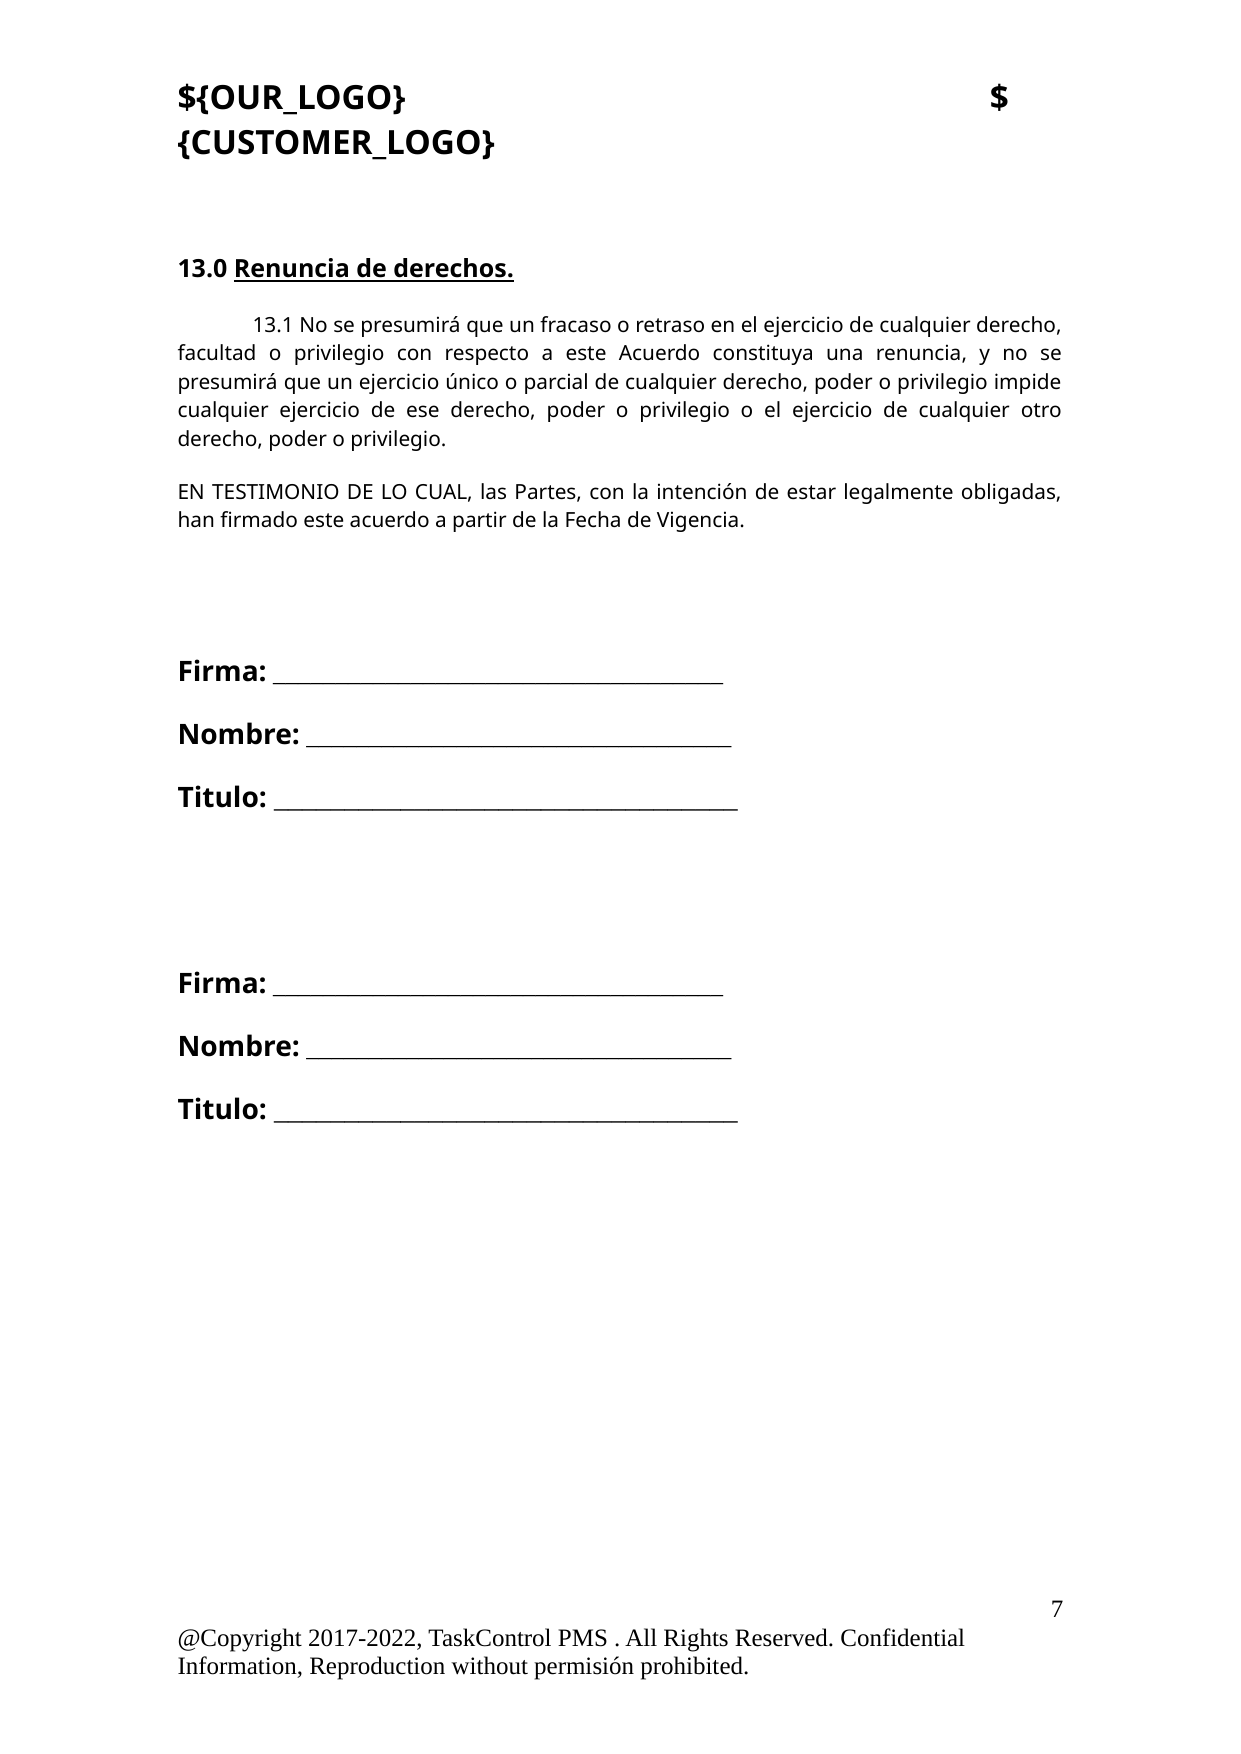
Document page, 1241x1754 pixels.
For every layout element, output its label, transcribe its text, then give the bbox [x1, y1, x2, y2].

text 13.1 No se presumirá que un fracaso o retraso en el ejercicio de cualquier derecho, facultad o privilegio con respecto a este Acuerdo constituya una renuncia, y no se presumirá que un ejercicio único o parcial de cualquier derecho, poder o privilegio impide cualquier ejercicio de ese derecho, poder o privilegio o el ejercicio de cualquier otro derecho, poder o privilegio. [177, 310, 1063, 452]
text Firma: ____________________________________ [177, 963, 1063, 1001]
text Titulo: _________________________________ [177, 778, 1063, 816]
text Titulo: _________________________________ [177, 1090, 1063, 1128]
text 13.0 Renuncia de derechos. [177, 222, 1063, 285]
text Nombre: __________________________________ [177, 1026, 1063, 1065]
text EN TESTIMONIO DE LO CUAL, las Partes, con la intención de estar legalmente obligadas, han firmado este acuerdo a partir de la Fecha de Vigencia. [177, 477, 1063, 534]
text Firma: ____________________________________ [177, 651, 1063, 689]
text Nombre: __________________________________ [177, 714, 1063, 753]
